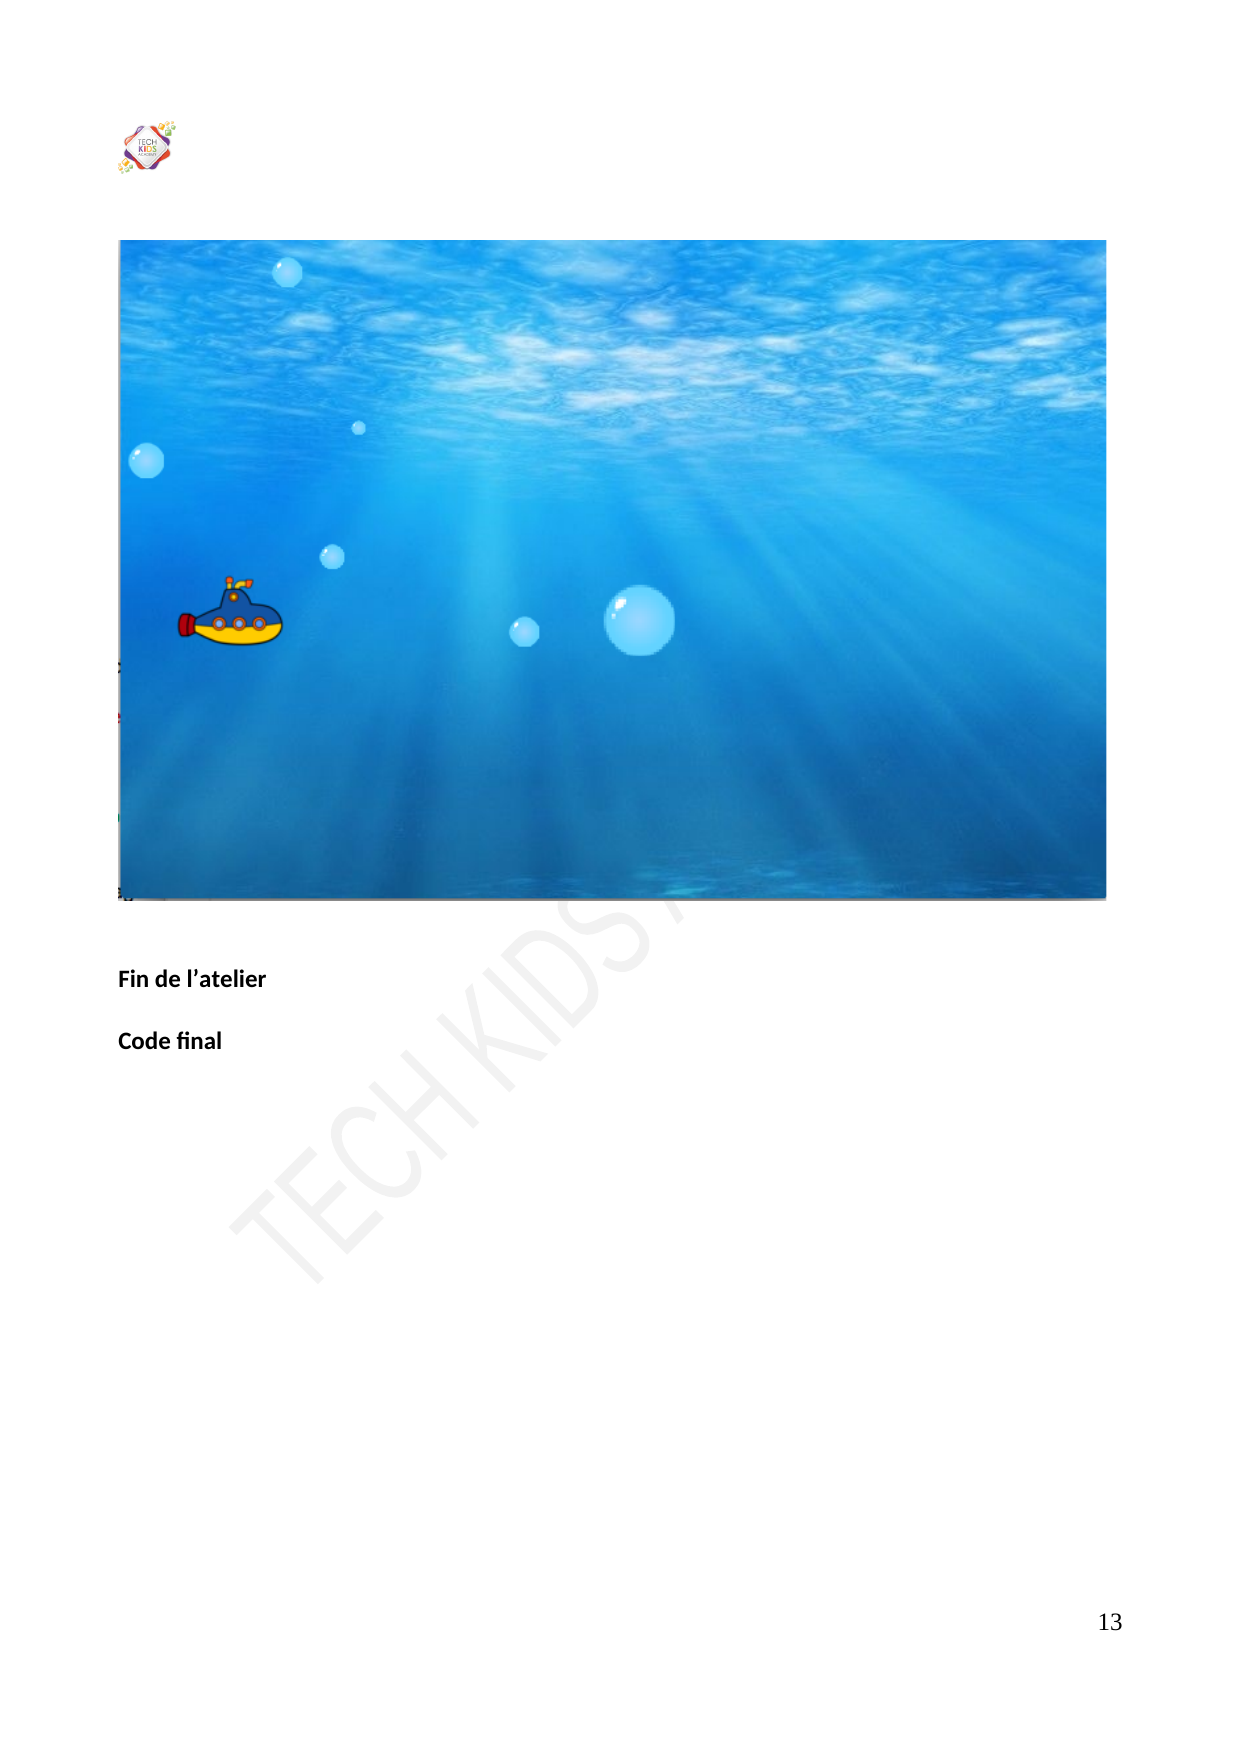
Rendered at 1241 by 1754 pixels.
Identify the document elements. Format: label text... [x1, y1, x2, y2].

picture [118, 240, 1107, 901]
text [456, 1025, 478, 1047]
text [483, 1025, 1122, 1055]
text [588, 963, 1122, 994]
text [522, 963, 587, 994]
picture [118, 118, 176, 176]
text Code final [118, 1025, 470, 1055]
text Fin de l’atelier [118, 963, 538, 994]
